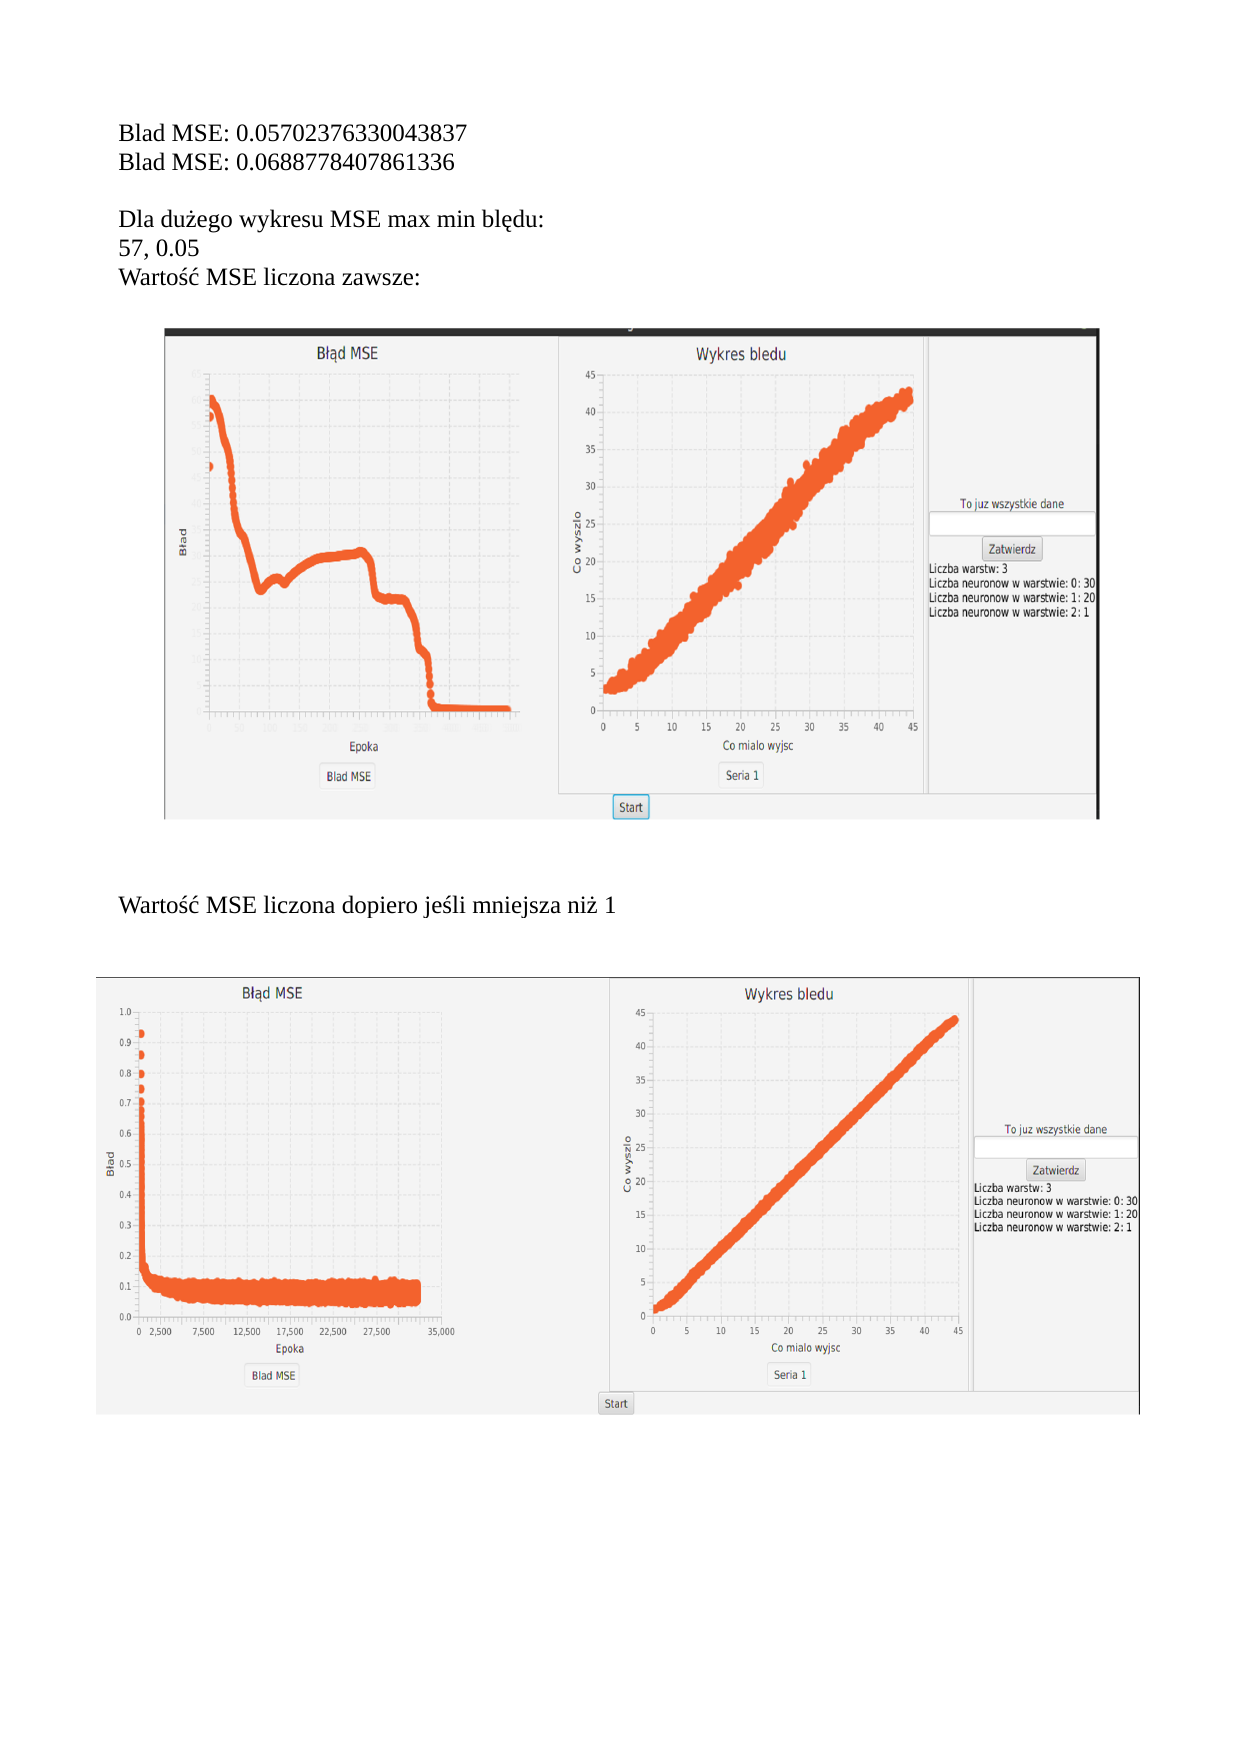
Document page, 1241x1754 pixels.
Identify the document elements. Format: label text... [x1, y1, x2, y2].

text Wartość MSE liczona dopiero jeśli mniejsza niż 1 [118, 890, 1122, 918]
picture [87, 290, 1153, 890]
picture [96, 918, 1145, 1509]
text Dla dużego wykresu MSE max min blędu: [118, 204, 1122, 233]
text Blad MSE: 0.05702376330043837 [118, 118, 1122, 147]
text 57, 0.05 [118, 233, 1122, 262]
text Wartość MSE liczona zawsze: [118, 262, 1122, 290]
text Blad MSE: 0.0688778407861336 [118, 147, 1122, 176]
